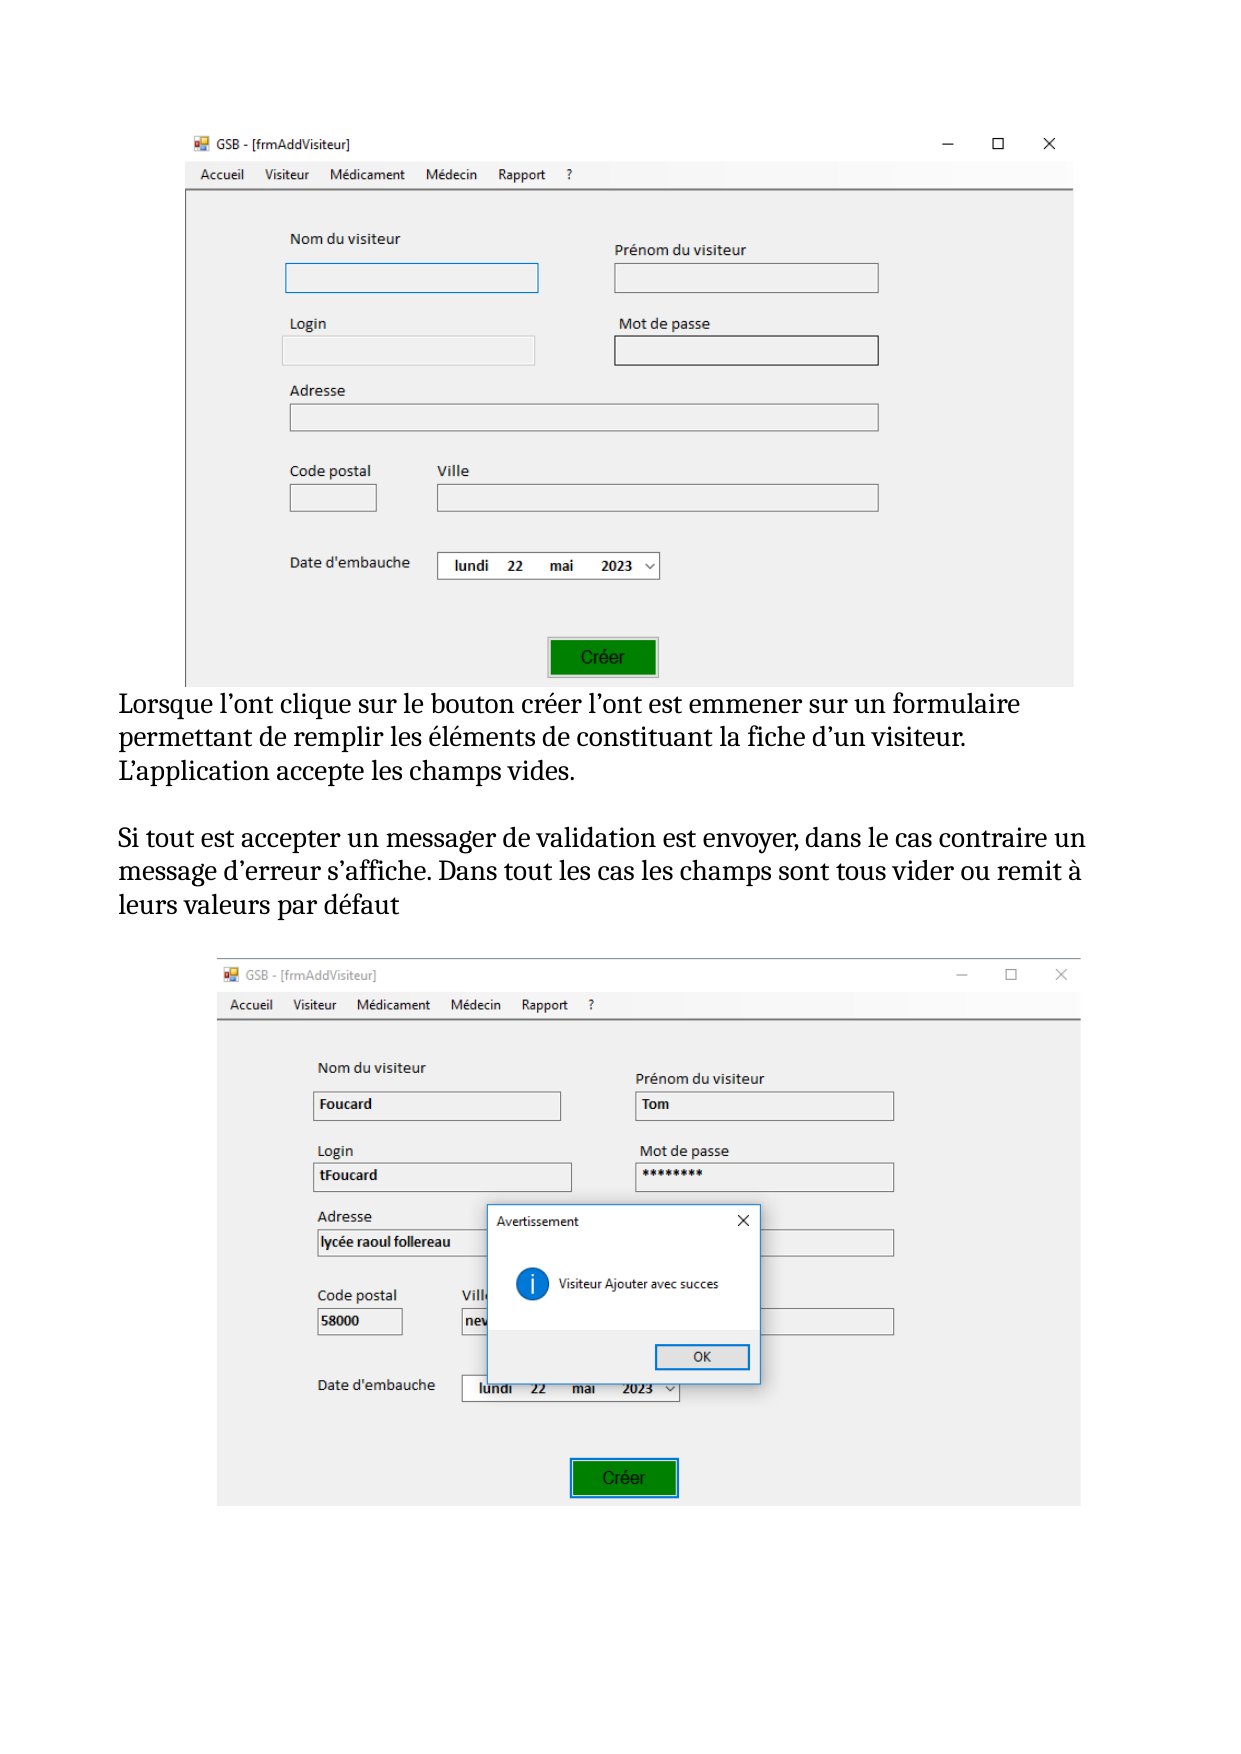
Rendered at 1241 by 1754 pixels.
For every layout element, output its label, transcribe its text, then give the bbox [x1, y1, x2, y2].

picture [185, 128, 1074, 687]
picture [216, 958, 1081, 1506]
text Lorsque l’ont clique sur le bouton créer l’ont est emmener sur un formulaire permettant de remplir les éléments de constituant la fiche d’un visiteur. L’application accepte les champs vides. Si tout est accepter un messager de validation est envoyer, dans le cas contraire un message d’erreur s’affiche. Dans tout les cas les champs sont tous vider ou remit à leurs valeurs par défaut [118, 118, 1122, 989]
